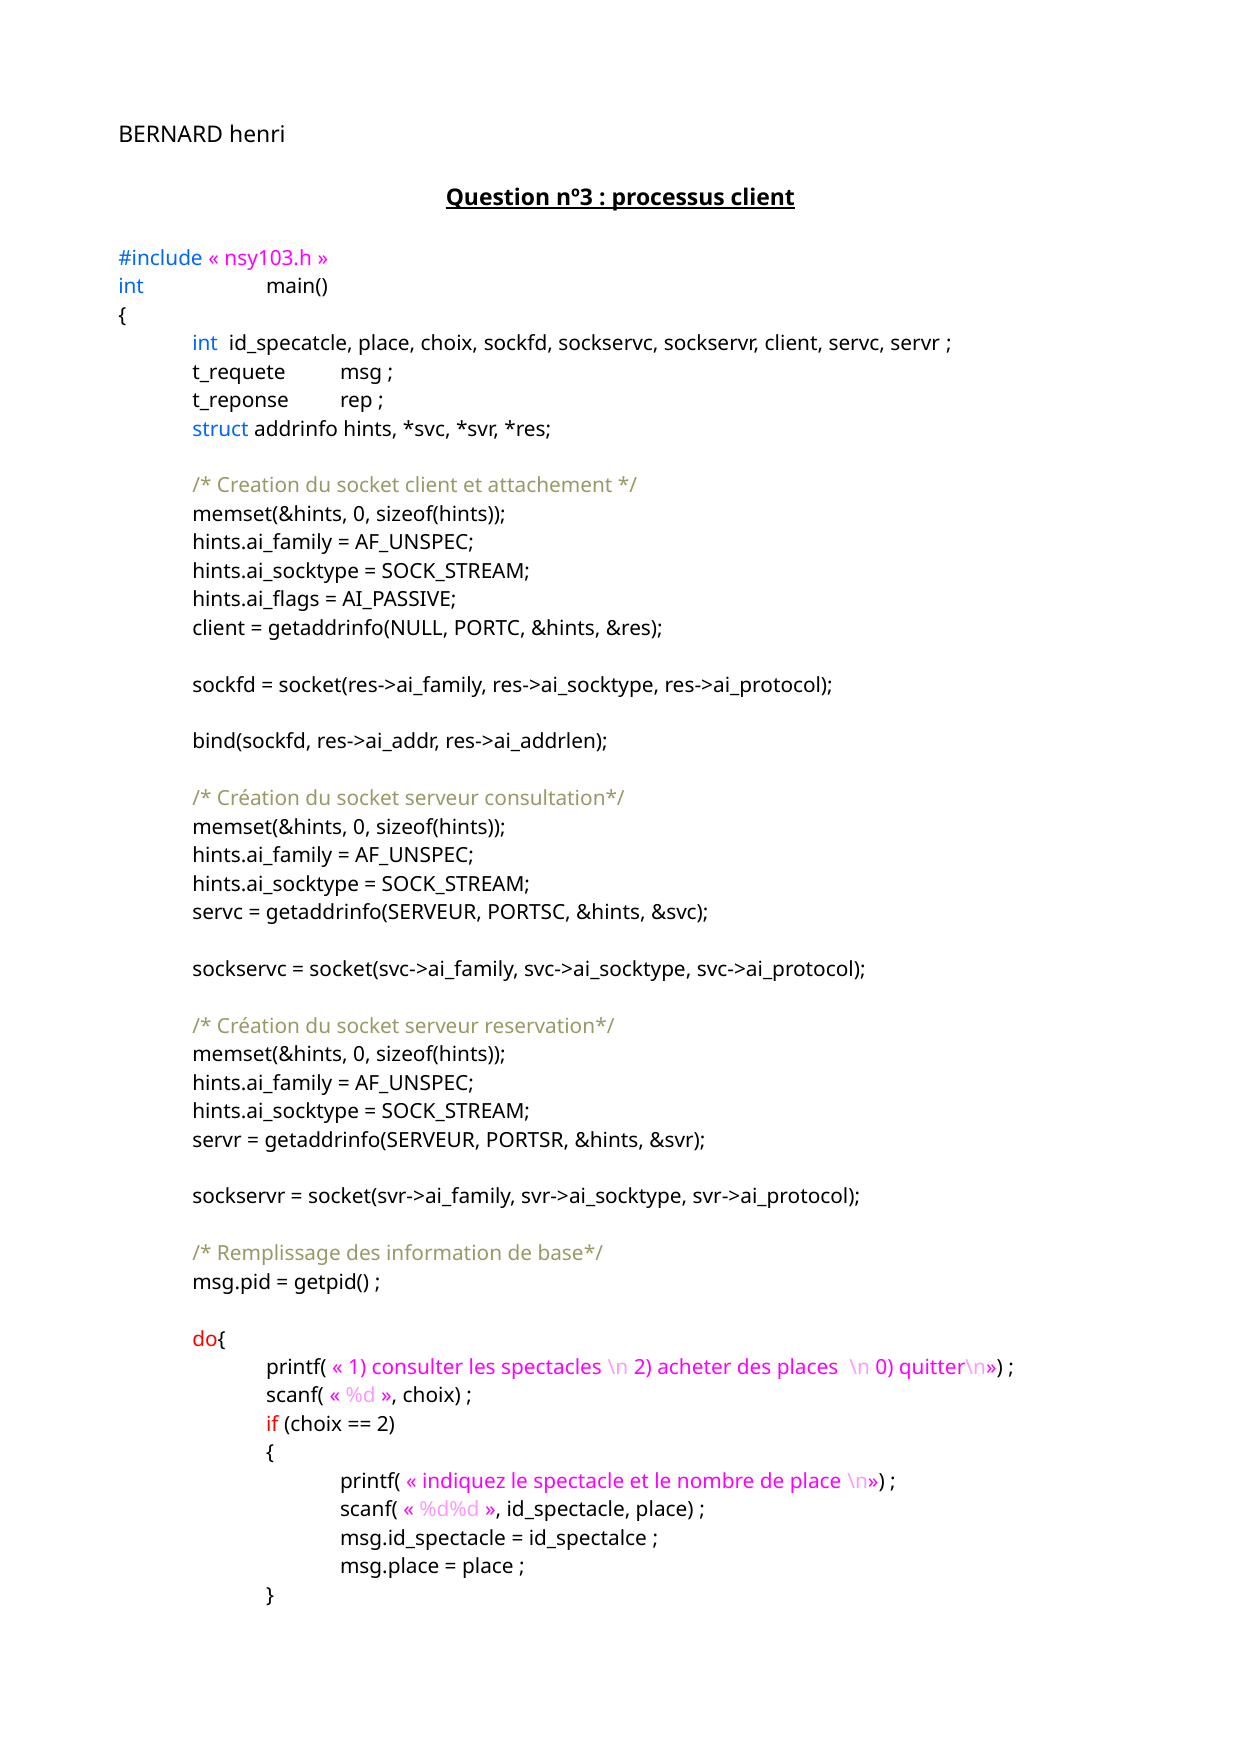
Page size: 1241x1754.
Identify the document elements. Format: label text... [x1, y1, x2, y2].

text msg.id_spectacle = id_spectalce ; [118, 1523, 1122, 1551]
text servr = getaddrinfo(SERVEUR, PORTSR, &hints, &svr); [118, 1125, 1122, 1153]
text hints.ai_family = AF_UNSPEC; [118, 840, 1122, 869]
text client = getaddrinfo(NULL, PORTC, &hints, &res); [118, 613, 1122, 641]
text #include « nsy103.h » [118, 243, 1122, 272]
text Question nº3 : processus client [118, 181, 1122, 212]
text printf( « 1) consulter les spectacles \n 2) acheter des places \n 0) quitter\n») ; [118, 1352, 1122, 1381]
text bind(sockfd, res->ai_addr, res->ai_addrlen); [118, 727, 1122, 755]
text /* Creation du socket client et attachement */ [118, 471, 1122, 499]
text BERNARD henri [118, 118, 1122, 149]
text } [118, 1580, 1122, 1608]
text hints.ai_socktype = SOCK_STREAM; [118, 869, 1122, 897]
text hints.ai_socktype = SOCK_STREAM; [118, 1096, 1122, 1125]
text hints.ai_flags = AI_PASSIVE; [118, 584, 1122, 613]
text do{ [118, 1324, 1122, 1352]
text /* Création du socket serveur consultation*/ [118, 783, 1122, 812]
text printf( « indiquez le spectacle et le nombre de place \n») ; [118, 1466, 1122, 1494]
text memset(&hints, 0, sizeof(hints)); [118, 499, 1122, 527]
text msg.pid = getpid() ; [118, 1267, 1122, 1295]
text sockfd = socket(res->ai_family, res->ai_socktype, res->ai_protocol); [118, 670, 1122, 698]
text hints.ai_family = AF_UNSPEC; [118, 1068, 1122, 1096]
text sockservc = socket(svc->ai_family, svc->ai_socktype, svc->ai_protocol); [118, 954, 1122, 982]
text { [118, 1437, 1122, 1466]
text hints.ai_socktype = SOCK_STREAM; [118, 556, 1122, 584]
text servc = getaddrinfo(SERVEUR, PORTSC, &hints, &svc); [118, 897, 1122, 926]
text hints.ai_family = AF_UNSPEC; [118, 527, 1122, 556]
text int main() [118, 272, 1122, 300]
text scanf( « %d%d », id_spectacle, place) ; [118, 1494, 1122, 1523]
text { [118, 300, 1122, 328]
text sockservr = socket(svr->ai_family, svr->ai_socktype, svr->ai_protocol); [118, 1182, 1122, 1210]
text int id_specatcle, place, choix, sockfd, sockservc, sockservr, client, servc, servr ; [118, 328, 1122, 357]
text if (choix == 2) [118, 1409, 1122, 1437]
text scanf( « %d », choix) ; [118, 1381, 1122, 1409]
text msg.place = place ; [118, 1551, 1122, 1580]
text struct addrinfo hints, *svc, *svr, *res; [118, 414, 1122, 442]
text t_requete msg ; [118, 357, 1122, 385]
text memset(&hints, 0, sizeof(hints)); [118, 1039, 1122, 1068]
text /* Remplissage des information de base*/ [118, 1238, 1122, 1267]
text memset(&hints, 0, sizeof(hints)); [118, 812, 1122, 840]
text /* Création du socket serveur reservation*/ [118, 1011, 1122, 1039]
text t_reponse rep ; [118, 385, 1122, 414]
